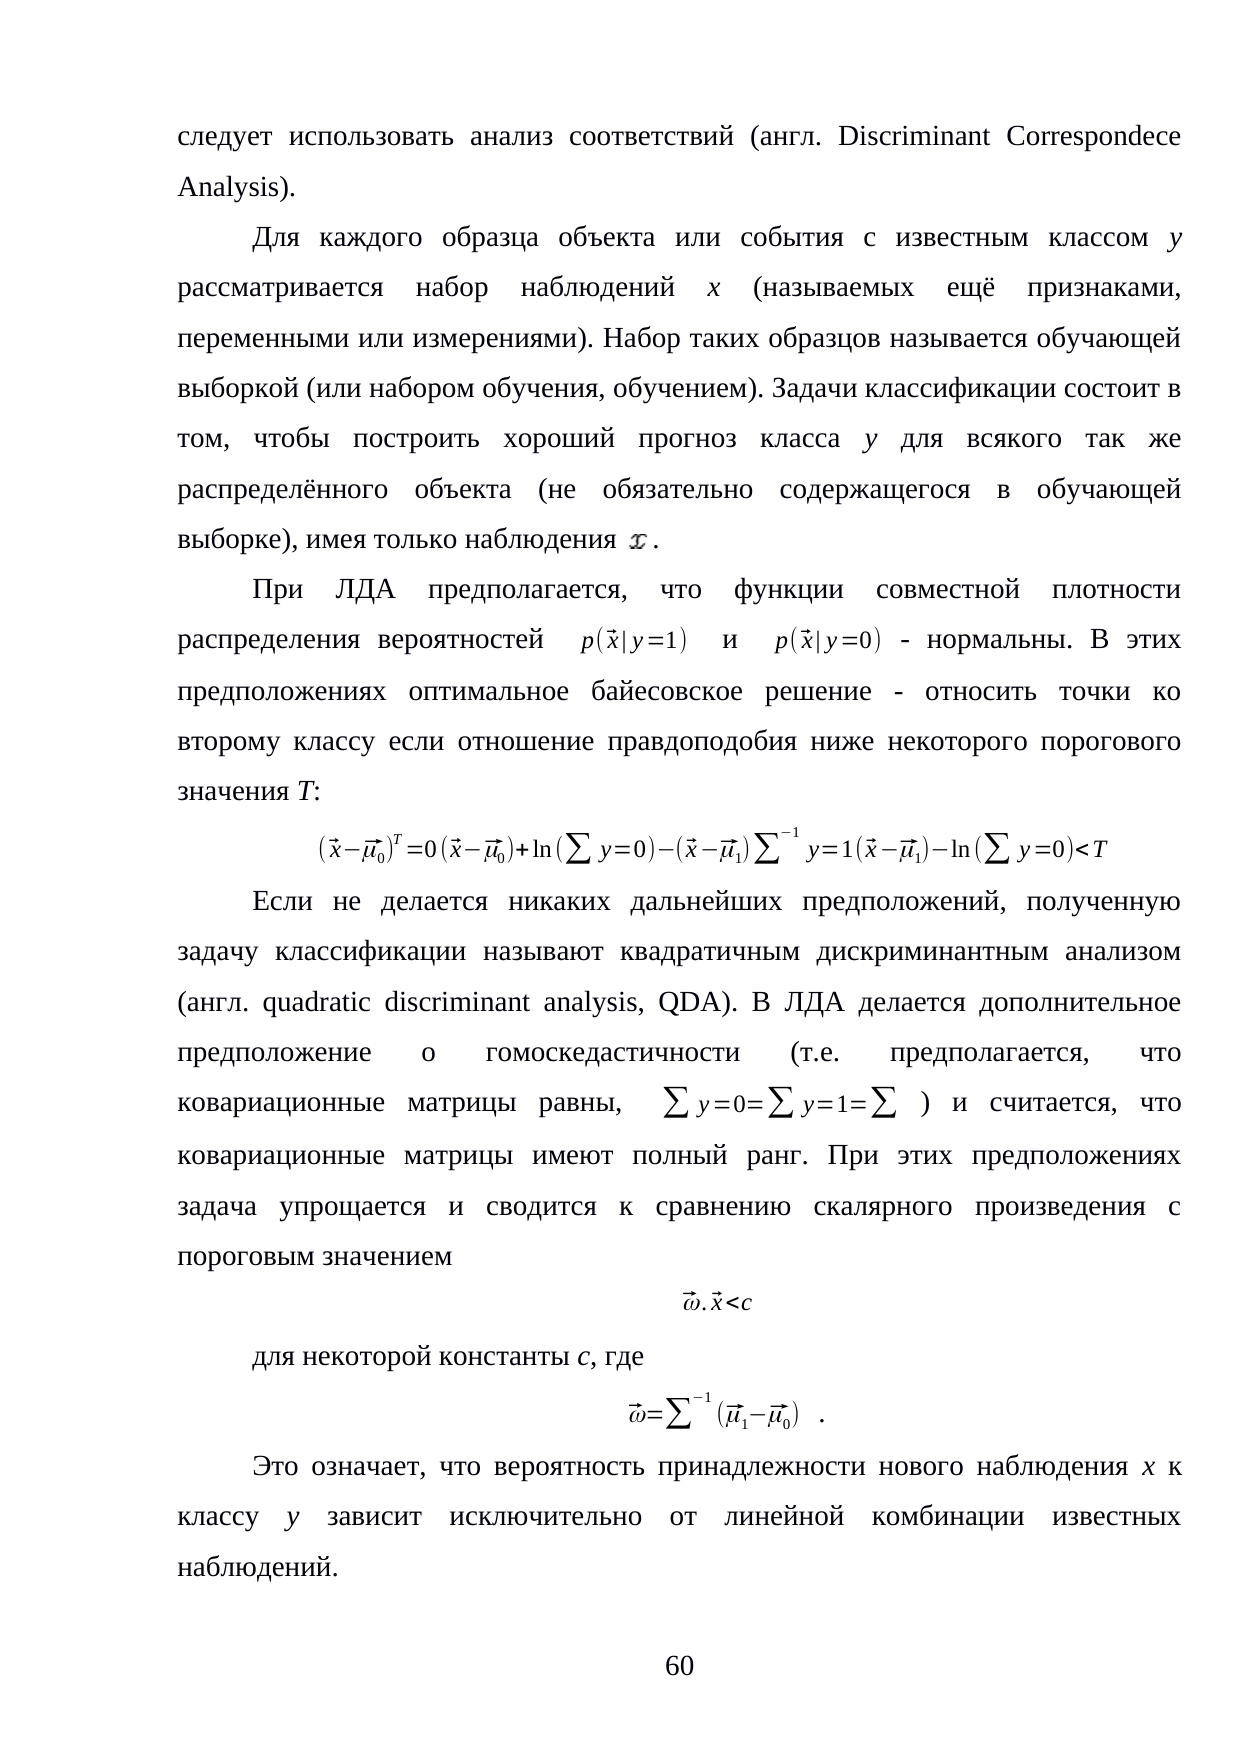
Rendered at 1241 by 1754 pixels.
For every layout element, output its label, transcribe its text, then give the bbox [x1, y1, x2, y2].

text Для каждого образца объекта или события с известным классом y рассматривается набор наблюдений x (называемых ещё признаками, переменными или измерениями). Набор таких образцов называется обучающей выборкой (или набором обучения, обучением). Задачи классификации состоит в том, чтобы построить хороший прогноз класса y для всякого так же распределённого объекта (не обязательно содержащегося в обучающей выборке), имея только наблюдения . [177, 219, 1182, 554]
picture [624, 534, 653, 549]
text . [177, 1389, 1182, 1431]
text Если не делается никаких дальнейших предположений, полученную задачу классификации называют квадратичным дискриминантным анализом (англ. quadratic discriminant analysis, QDA). В ЛДА делается дополнительное предположение о гомоскедастичности (т.е. предполагается, что ковариационные матрицы равны, ) и считается, что ковариационные матрицы имеют полный ранг. При этих предположениях задача упрощается и сводится к сравнению скалярного произведения с пороговым значением [177, 883, 1182, 1271]
text При ЛДА предполагается, что функции совместной плотности распределения вероятностей и - нормальны. В этих предположениях оптимальное байесовское решение - относить точки ко второму классу если отношение правдоподобия ниже некоторого порогового значения T: [177, 571, 1182, 807]
text для некоторой константы c, где [177, 1338, 1182, 1372]
text следует использовать анализ соответствий (англ. Discriminant Correspondece Analysis). [177, 118, 1182, 202]
text Это означает, что вероятность принадлежности нового наблюдения x к классу y зависит исключительно от линейной комбинации известных наблюдений. [177, 1448, 1182, 1582]
